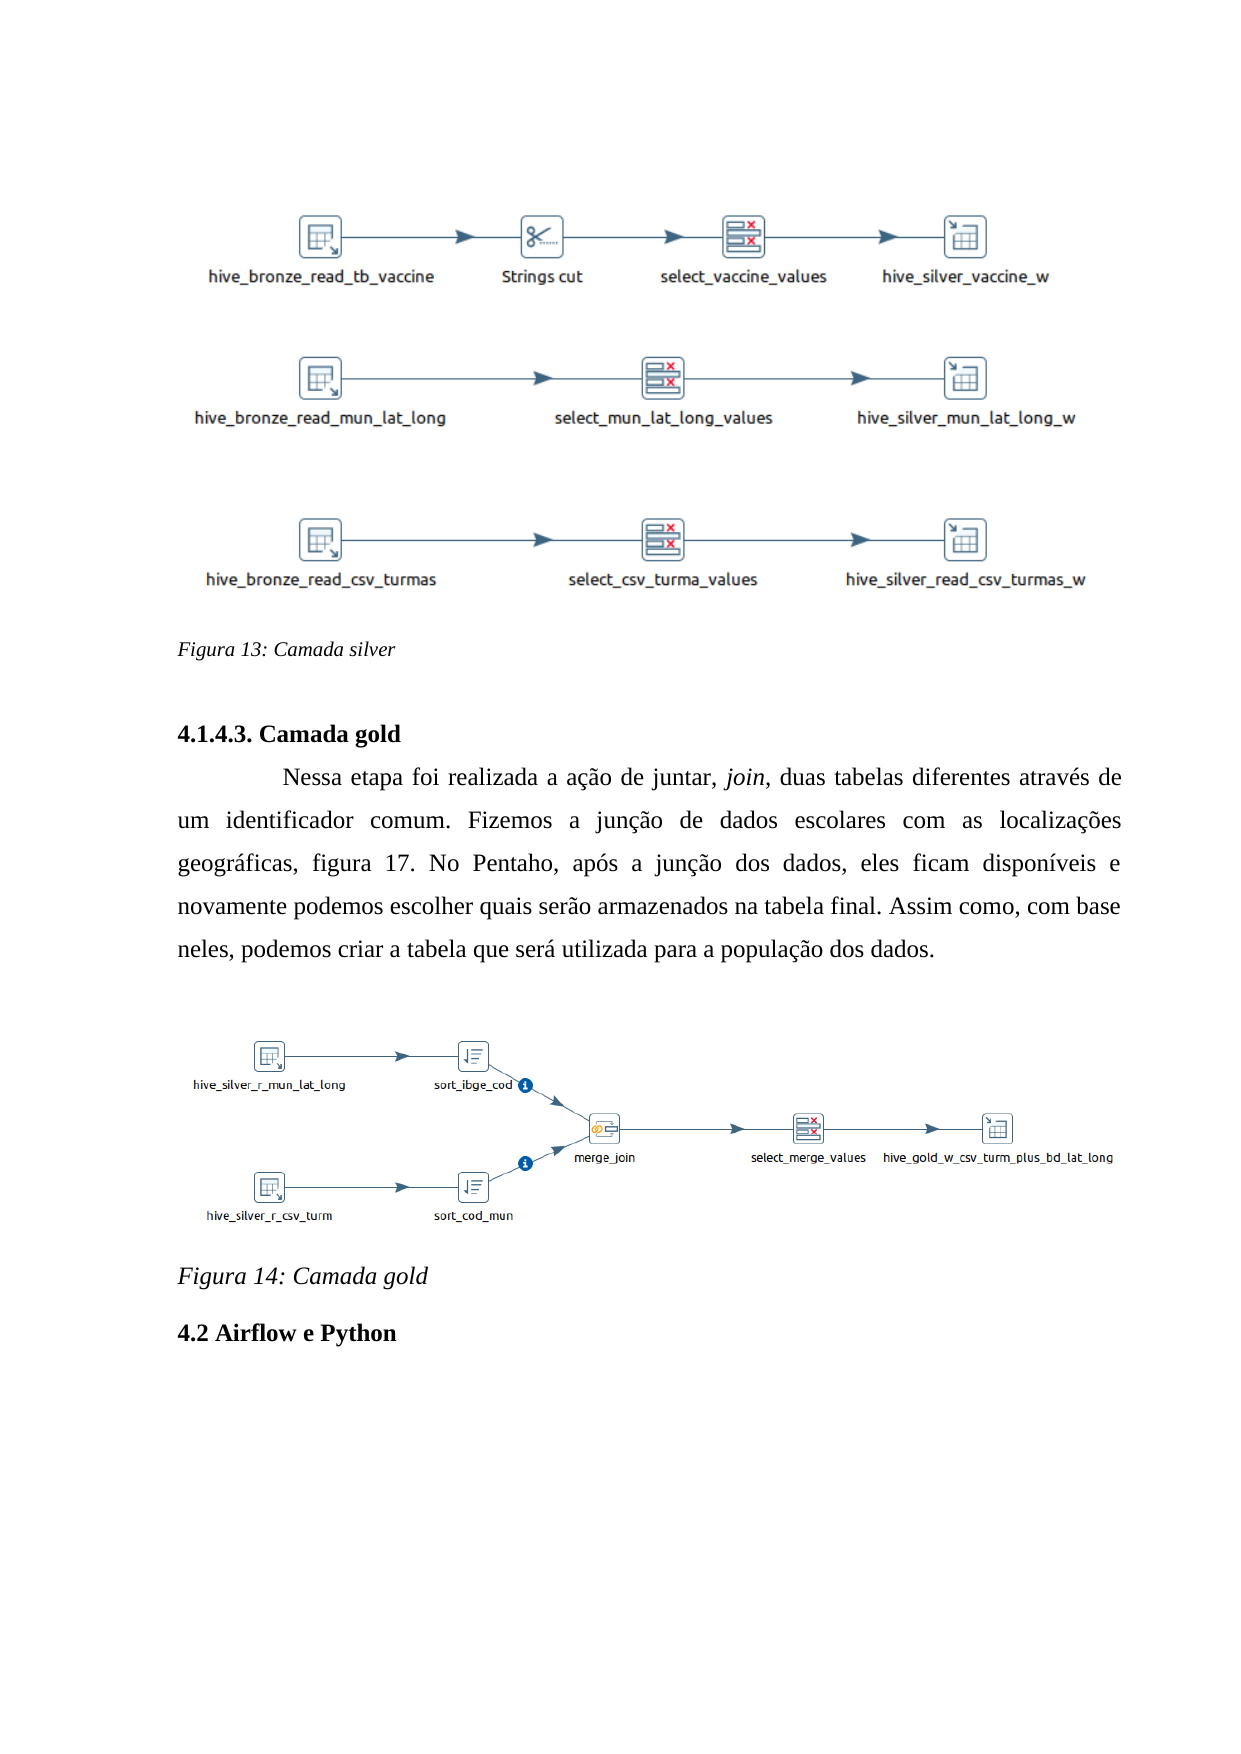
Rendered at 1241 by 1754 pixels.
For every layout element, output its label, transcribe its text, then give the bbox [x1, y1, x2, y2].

text Figura 13: Camada silver [177, 622, 1122, 661]
subtitle 4.1.4.3. Camada gold [177, 719, 1122, 747]
picture [177, 1033, 1123, 1244]
text Nessa etapa foi realizada a ação de juntar, join, duas tabelas diferentes através de um identificador comum. Fizemos a junção de dados escolares com as localizações geográficas, figura 17. No Pentaho, após a junção dos dados, eles ficam disponíveis e novamente podemos escolher quais serão armazenados na tabela final. Assim como, com base neles, podemos criar a tabela que será utilizada para a população dos dados. [177, 762, 1122, 963]
text Figura 14: Camada gold [177, 1244, 1122, 1289]
picture [177, 189, 1123, 622]
subtitle 4.2 Airflow e Python [177, 1318, 1122, 1347]
